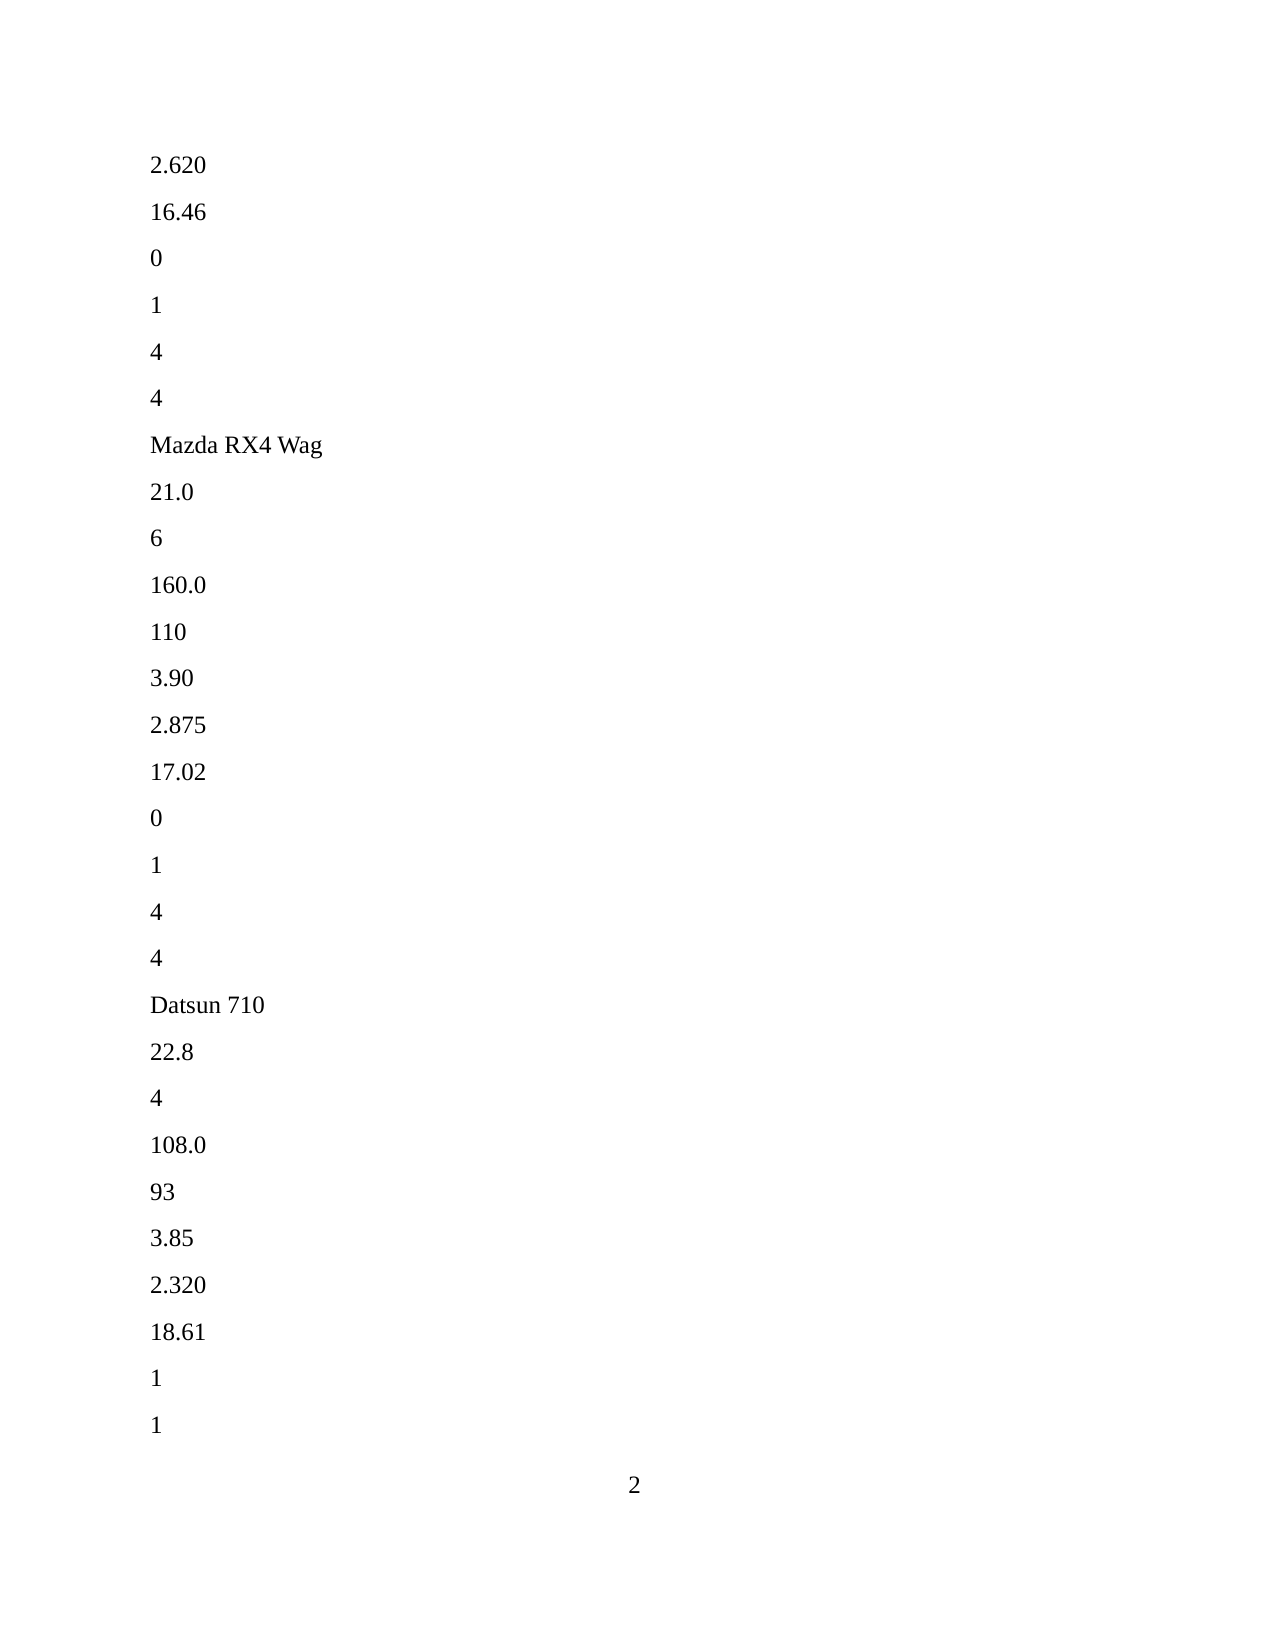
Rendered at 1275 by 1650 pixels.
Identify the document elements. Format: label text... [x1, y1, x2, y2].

text 4 [150, 337, 1125, 365]
text 2.620 [150, 150, 1125, 179]
text 3.90 [150, 663, 1125, 692]
text 93 [150, 1177, 1125, 1205]
text 4 [150, 897, 1125, 925]
text 22.8 [150, 1037, 1125, 1065]
text 1 [150, 290, 1125, 319]
text 1 [150, 850, 1125, 879]
text 6 [150, 523, 1125, 552]
text 2.875 [150, 710, 1125, 739]
text 110 [150, 617, 1125, 645]
text Datsun 710 [150, 990, 1125, 1019]
text 21.0 [150, 477, 1125, 505]
text 18.61 [150, 1317, 1125, 1345]
text Mazda RX4 Wag [150, 430, 1125, 459]
text 4 [150, 1083, 1125, 1112]
text 108.0 [150, 1130, 1125, 1159]
text 2.320 [150, 1270, 1125, 1299]
text 17.02 [150, 757, 1125, 785]
text 4 [150, 943, 1125, 972]
text 0 [150, 803, 1125, 832]
text 160.0 [150, 570, 1125, 599]
text 4 [150, 383, 1125, 412]
text 3.85 [150, 1223, 1125, 1252]
text 1 [150, 1363, 1125, 1392]
text 0 [150, 243, 1125, 272]
text 16.46 [150, 197, 1125, 225]
text 1 [150, 1410, 1125, 1439]
